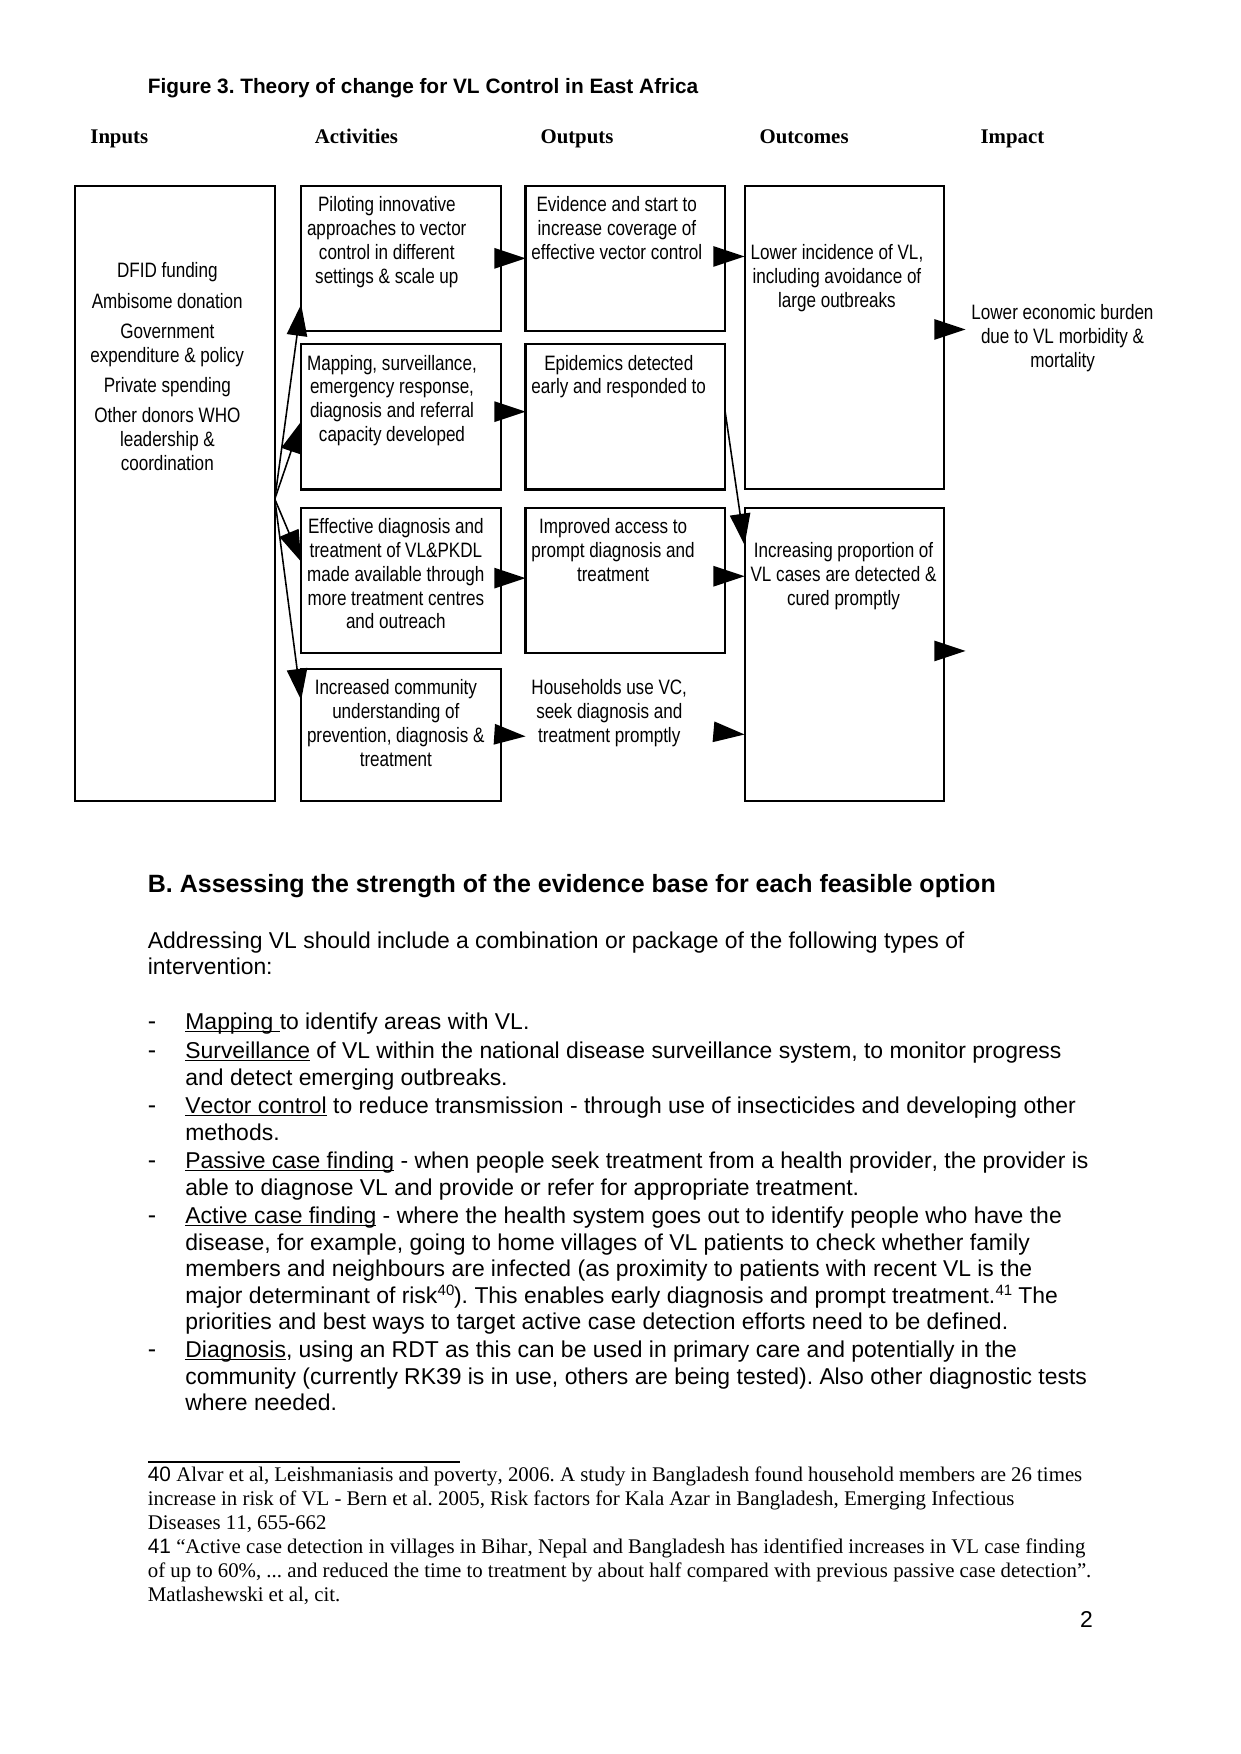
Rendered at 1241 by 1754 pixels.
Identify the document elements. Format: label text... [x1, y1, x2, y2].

list “Active case detection in villages in Bihar, Nepal and Bangladesh has identified increases in VL case finding of up to 60%, ... and reduced the time to treatment by about half compared with previous passive case detection”. Matlashewski et al, cit. [148, 1534, 1092, 1606]
list Passive case finding - when people seek treatment from a health provider, the provider is able to diagnose VL and provide or refer for appropriate treatment. [148, 1145, 1092, 1200]
list Alvar et al, Leishmaniasis and poverty, 2006. A study in Bangladesh found household members are 26 times increase in risk of VL - Bern et al. 2005, Risk factors for Kala Azar in Bangladesh, Emerging Infectious Diseases 11, 655-662 [148, 1462, 1092, 1534]
list Diagnosis, using an RDT as this can be used in primary care and potentially in the community (currently RK39 is in use, others are being tested). Also other diagnostic tests where needed. [148, 1334, 1092, 1416]
text Addressing VL should include a combination or package of the following types of intervention: [148, 927, 1092, 980]
list Vector control to reduce transmission - through use of insecticides and developing other methods. [148, 1090, 1092, 1145]
list Surveillance of VL within the national disease surveillance system, to monitor progress and detect emerging outbreaks. [148, 1035, 1092, 1090]
list Mapping to identify areas with VL. [148, 1006, 1092, 1035]
text Figure 3. Theory of change for VL Control in East Africa [148, 74, 1092, 98]
text B. Assessing the strength of the evidence base for each feasible option [148, 869, 1092, 898]
list Active case finding - where the health system goes out to identify people who have the disease, for example, going to home villages of VL patients to check whether family members and neighbours are infected (as proximity to patients with recent VL is the major determinant of risk). This enables early diagnosis and prompt treatment. The priorities and best ways to target active case detection efforts need to be defined. [148, 1200, 1092, 1334]
